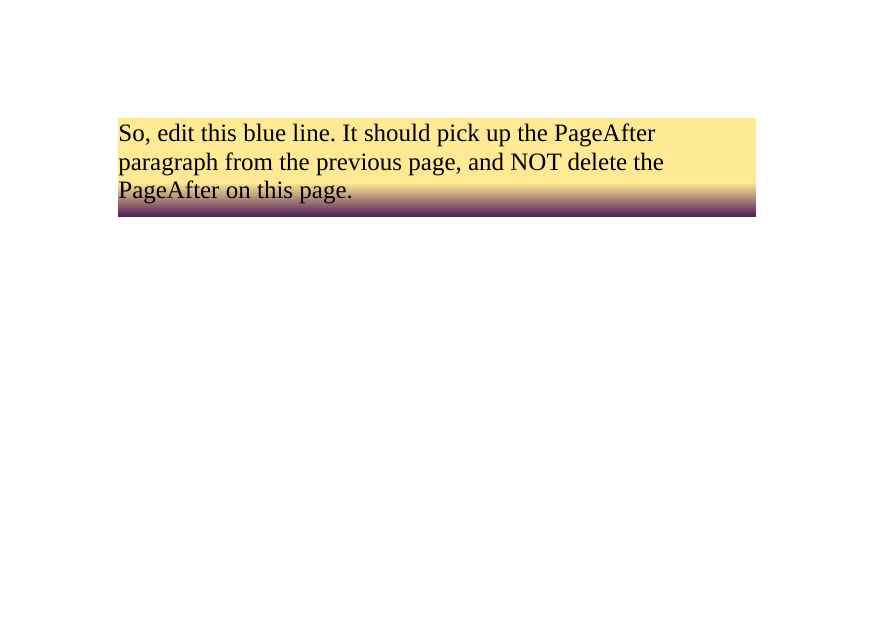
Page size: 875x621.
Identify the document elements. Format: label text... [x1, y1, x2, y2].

text So, edit this blue line. It should pick up the PageAfter paragraph from the previous page, and NOT delete the PageAfter on this page. [118, 118, 756, 216]
